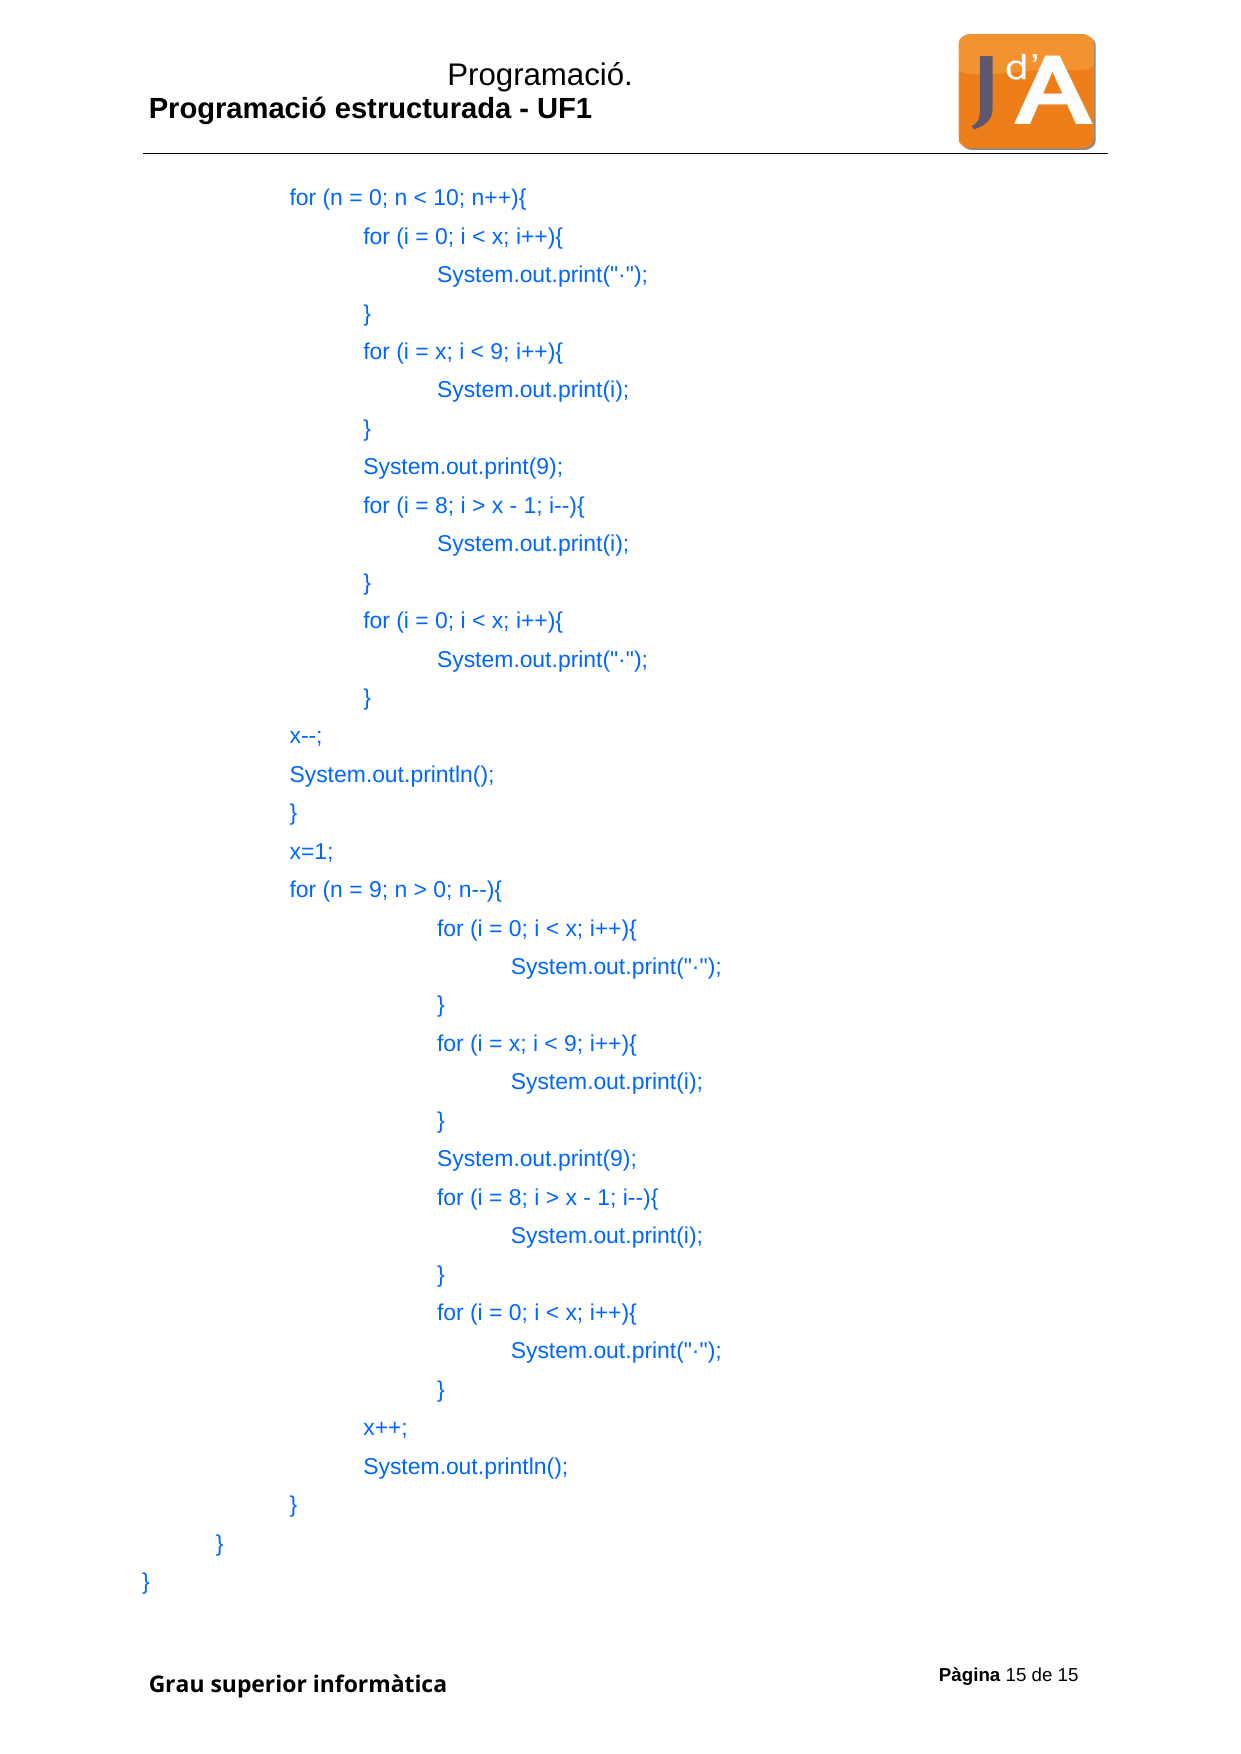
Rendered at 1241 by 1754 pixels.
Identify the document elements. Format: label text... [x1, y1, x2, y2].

text x--; [142, 723, 1107, 749]
text for (i = 0; i < x; i++){ [142, 608, 1107, 633]
text for (i = 8; i > x - 1; i--){ [142, 1184, 1107, 1210]
text x=1; [142, 838, 1107, 864]
text } [142, 1492, 1107, 1517]
text System.out.print(9); [142, 1146, 1107, 1172]
text for (i = 0; i < x; i++){ [142, 1300, 1107, 1325]
text System.out.print("·"); [142, 646, 1107, 672]
text } [142, 1261, 1107, 1287]
text } [142, 416, 1107, 441]
text } [142, 1530, 1107, 1556]
text for (n = 0; n < 10; n++){ [142, 185, 1107, 211]
text System.out.print(i); [142, 1223, 1107, 1248]
text for (i = x; i < 9; i++){ [142, 339, 1107, 364]
text } [142, 800, 1107, 826]
text } [142, 569, 1107, 595]
text System.out.println(); [142, 1453, 1107, 1479]
text System.out.println(); [142, 762, 1107, 787]
text } [142, 1107, 1107, 1133]
text } [142, 1569, 1107, 1594]
text System.out.print(i); [142, 377, 1107, 403]
text for (i = 0; i < x; i++){ [142, 915, 1107, 941]
text for (i = x; i < 9; i++){ [142, 1031, 1107, 1056]
text System.out.print(i); [142, 531, 1107, 557]
text System.out.print("·"); [142, 262, 1107, 287]
text System.out.print("·"); [142, 954, 1107, 979]
text System.out.print("·"); [142, 1338, 1107, 1364]
picture [958, 34, 1096, 150]
text for (n = 9; n > 0; n--){ [142, 877, 1107, 902]
text } [142, 1377, 1107, 1402]
text System.out.print(9); [142, 454, 1107, 480]
text } [142, 300, 1107, 326]
text } [142, 685, 1107, 710]
text } [142, 992, 1107, 1018]
text for (i = 8; i > x - 1; i--){ [142, 492, 1107, 518]
text for (i = 0; i < x; i++){ [142, 223, 1107, 249]
text x++; [142, 1415, 1107, 1441]
text System.out.print(i); [142, 1069, 1107, 1095]
